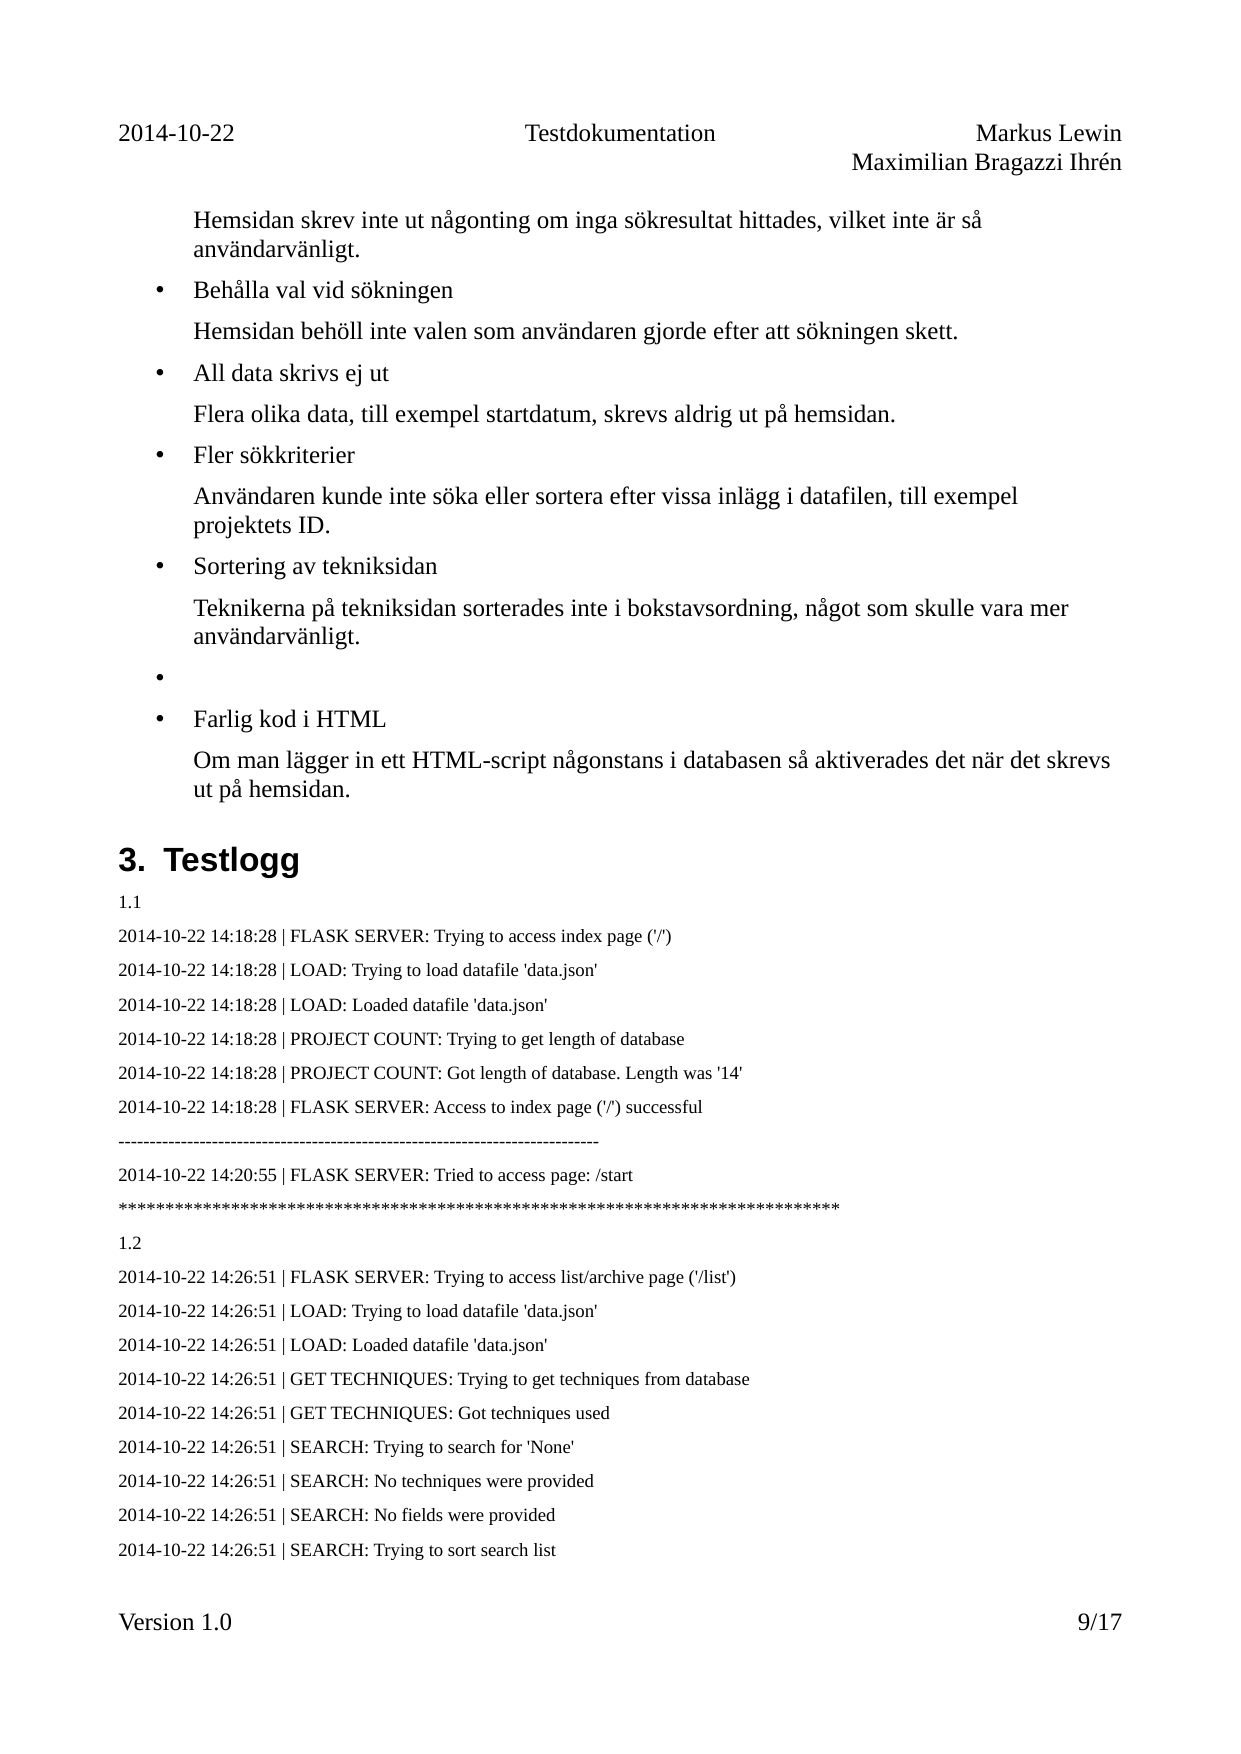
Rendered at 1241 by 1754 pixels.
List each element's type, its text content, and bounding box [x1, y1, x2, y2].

text ***************************************************************************** [118, 1198, 1122, 1219]
text 2014-10-22 14:18:28 | PROJECT COUNT: Got length of database. Length was '14' [118, 1062, 1122, 1083]
text 2014-10-22 14:18:28 | PROJECT COUNT: Trying to get length of database [118, 1027, 1122, 1049]
text 2014-10-22 14:18:28 | FLASK SERVER: Access to index page ('/') successful [118, 1096, 1122, 1117]
list Om man lägger in ett HTML-script någonstans i databasen så aktiverades det när det skrevs ut på hemsidan. [156, 745, 1122, 803]
list Flera olika data, till exempel startdatum, skrevs aldrig ut på hemsidan. [156, 399, 1122, 428]
text 2014-10-22 14:26:51 | FLASK SERVER: Trying to access list/archive page ('/list') [118, 1266, 1122, 1287]
text 2014-10-22 14:26:51 | SEARCH: Trying to sort search list [118, 1538, 1122, 1560]
list All data skrivs ej ut [156, 358, 1122, 386]
text 2014-10-22 14:18:28 | LOAD: Loaded datafile 'data.json' [118, 993, 1122, 1015]
text 2014-10-22 14:26:51 | SEARCH: No fields were provided [118, 1504, 1122, 1526]
text 2014-10-22 14:26:51 | LOAD: Loaded datafile 'data.json' [118, 1334, 1122, 1356]
list Användaren kunde inte söka eller sortera efter vissa inlägg i datafilen, till exempel projektets ID. [156, 481, 1122, 539]
list Fler sökkriterier [156, 440, 1122, 469]
list Farlig kod i HTML [156, 704, 1122, 733]
text 2014-10-22 14:26:51 | SEARCH: Trying to search for 'None' [118, 1436, 1122, 1458]
list Sortering av tekniksidan [156, 551, 1122, 580]
text ----------------------------------------------------------------------------- [118, 1130, 1122, 1151]
text 2014-10-22 14:18:28 | LOAD: Trying to load datafile 'data.json' [118, 959, 1122, 981]
list Hemsidan behöll inte valen som användaren gjorde efter att sökningen skett. [156, 316, 1122, 345]
subtitle Testlogg [118, 840, 1122, 879]
text 2014-10-22 14:18:28 | FLASK SERVER: Trying to access index page ('/') [118, 925, 1122, 947]
list Hemsidan skrev inte ut någonting om inga sökresultat hittades, vilket inte är så användarvänligt. [156, 205, 1122, 263]
list Behålla val vid sökningen [156, 275, 1122, 304]
text 2014-10-22 14:26:51 | GET TECHNIQUES: Trying to get techniques from database [118, 1368, 1122, 1390]
text 2014-10-22 14:26:51 | LOAD: Trying to load datafile 'data.json' [118, 1300, 1122, 1322]
text 2014-10-22 14:26:51 | SEARCH: No techniques were provided [118, 1470, 1122, 1492]
text 2014-10-22 14:20:55 | FLASK SERVER: Tried to access page: /start [118, 1164, 1122, 1185]
text 1.1 [118, 891, 1122, 913]
text 1.2 [118, 1232, 1122, 1253]
list Teknikerna på tekniksidan sorterades inte i bokstavsordning, något som skulle vara mer användarvänligt. [156, 593, 1122, 650]
text 2014-10-22 14:26:51 | GET TECHNIQUES: Got techniques used [118, 1402, 1122, 1424]
